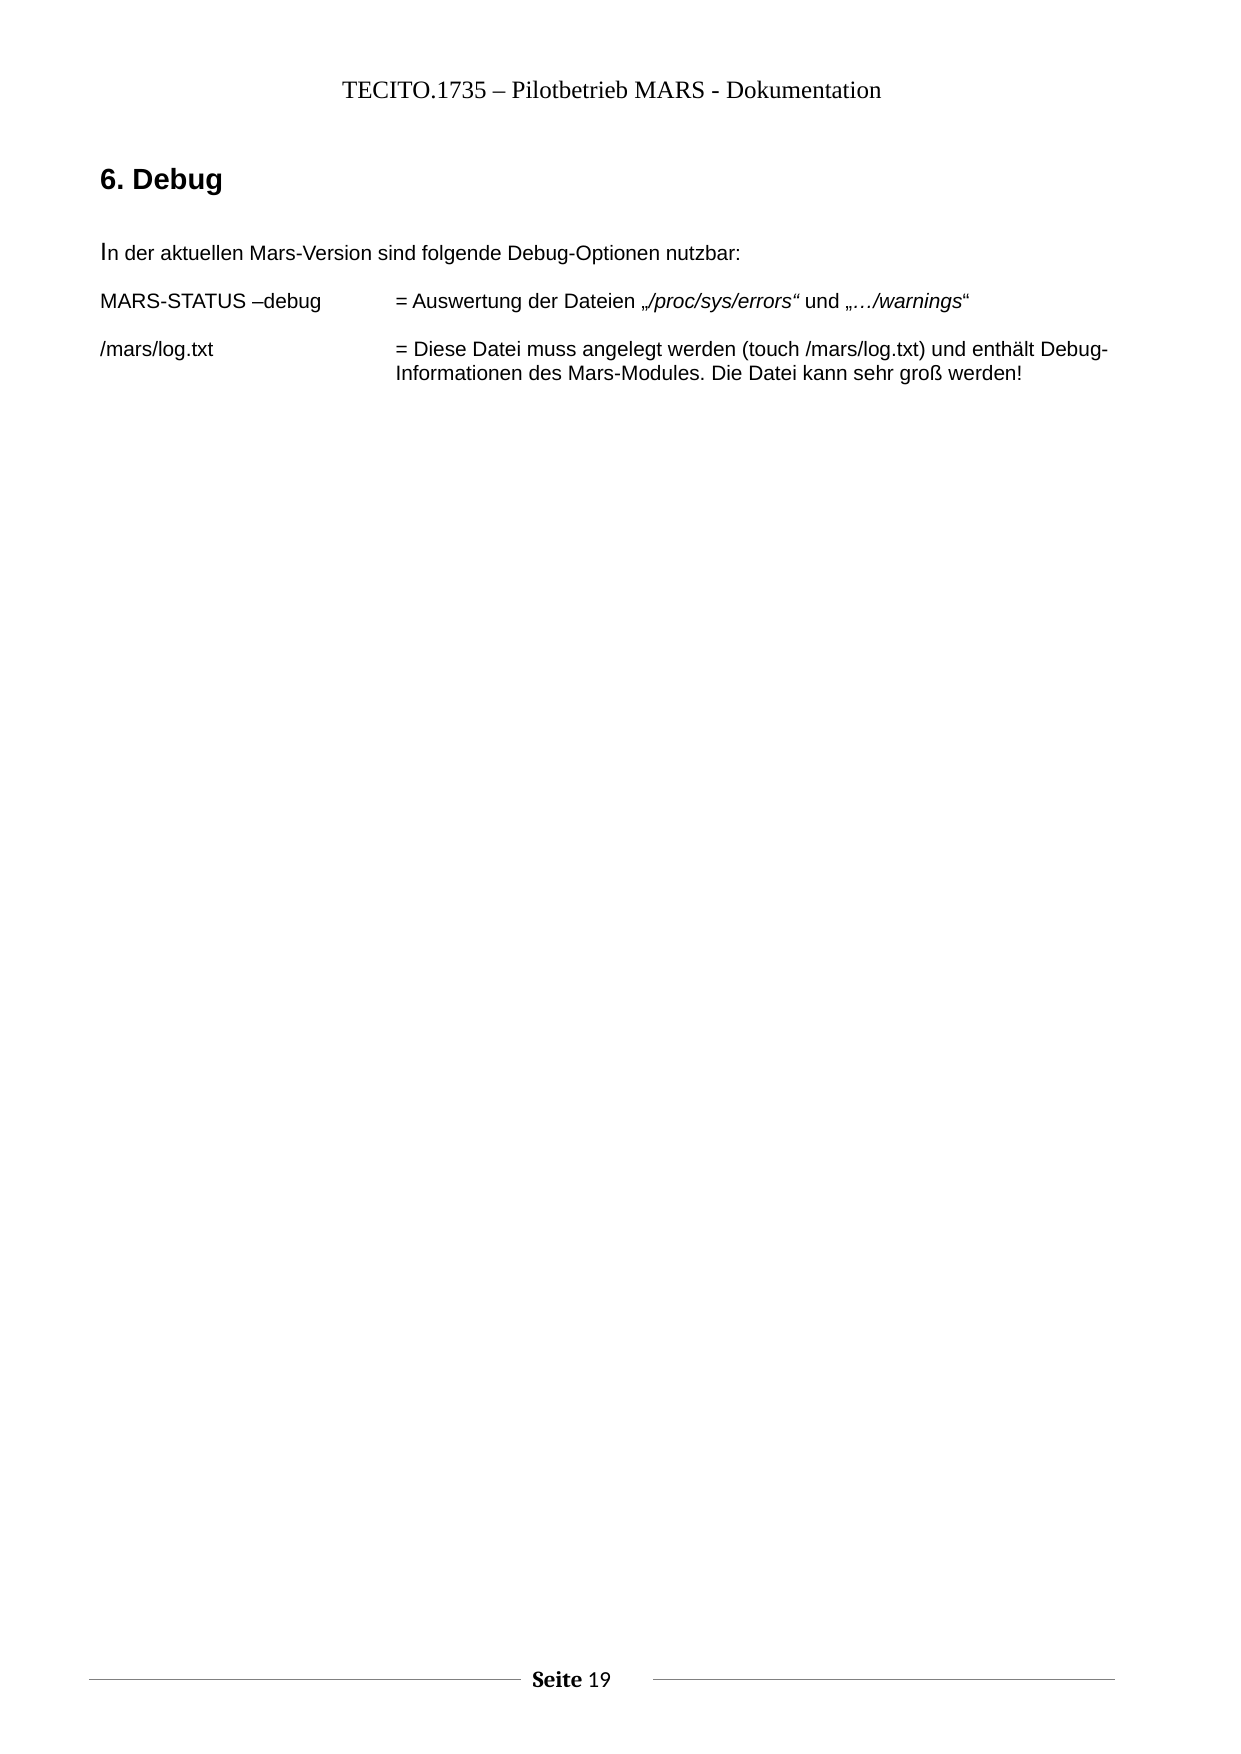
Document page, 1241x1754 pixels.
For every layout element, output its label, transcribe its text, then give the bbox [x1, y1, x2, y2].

subtitle 6. Debug [100, 162, 1123, 195]
text In der aktuellen Mars-Version sind folgende Debug-Optionen nutzbar: [100, 237, 1123, 265]
text MARS-STATUS –debug = Auswertung der Dateien „/proc/sys/errors“ und „…/warnings“ [100, 289, 1123, 313]
text /mars/log.txt = Diese Datei muss angelegt werden (touch /mars/log.txt) und enthält Debug- Informationen des Mars-Modules. Die Datei kann sehr groß werden! [100, 337, 1123, 385]
